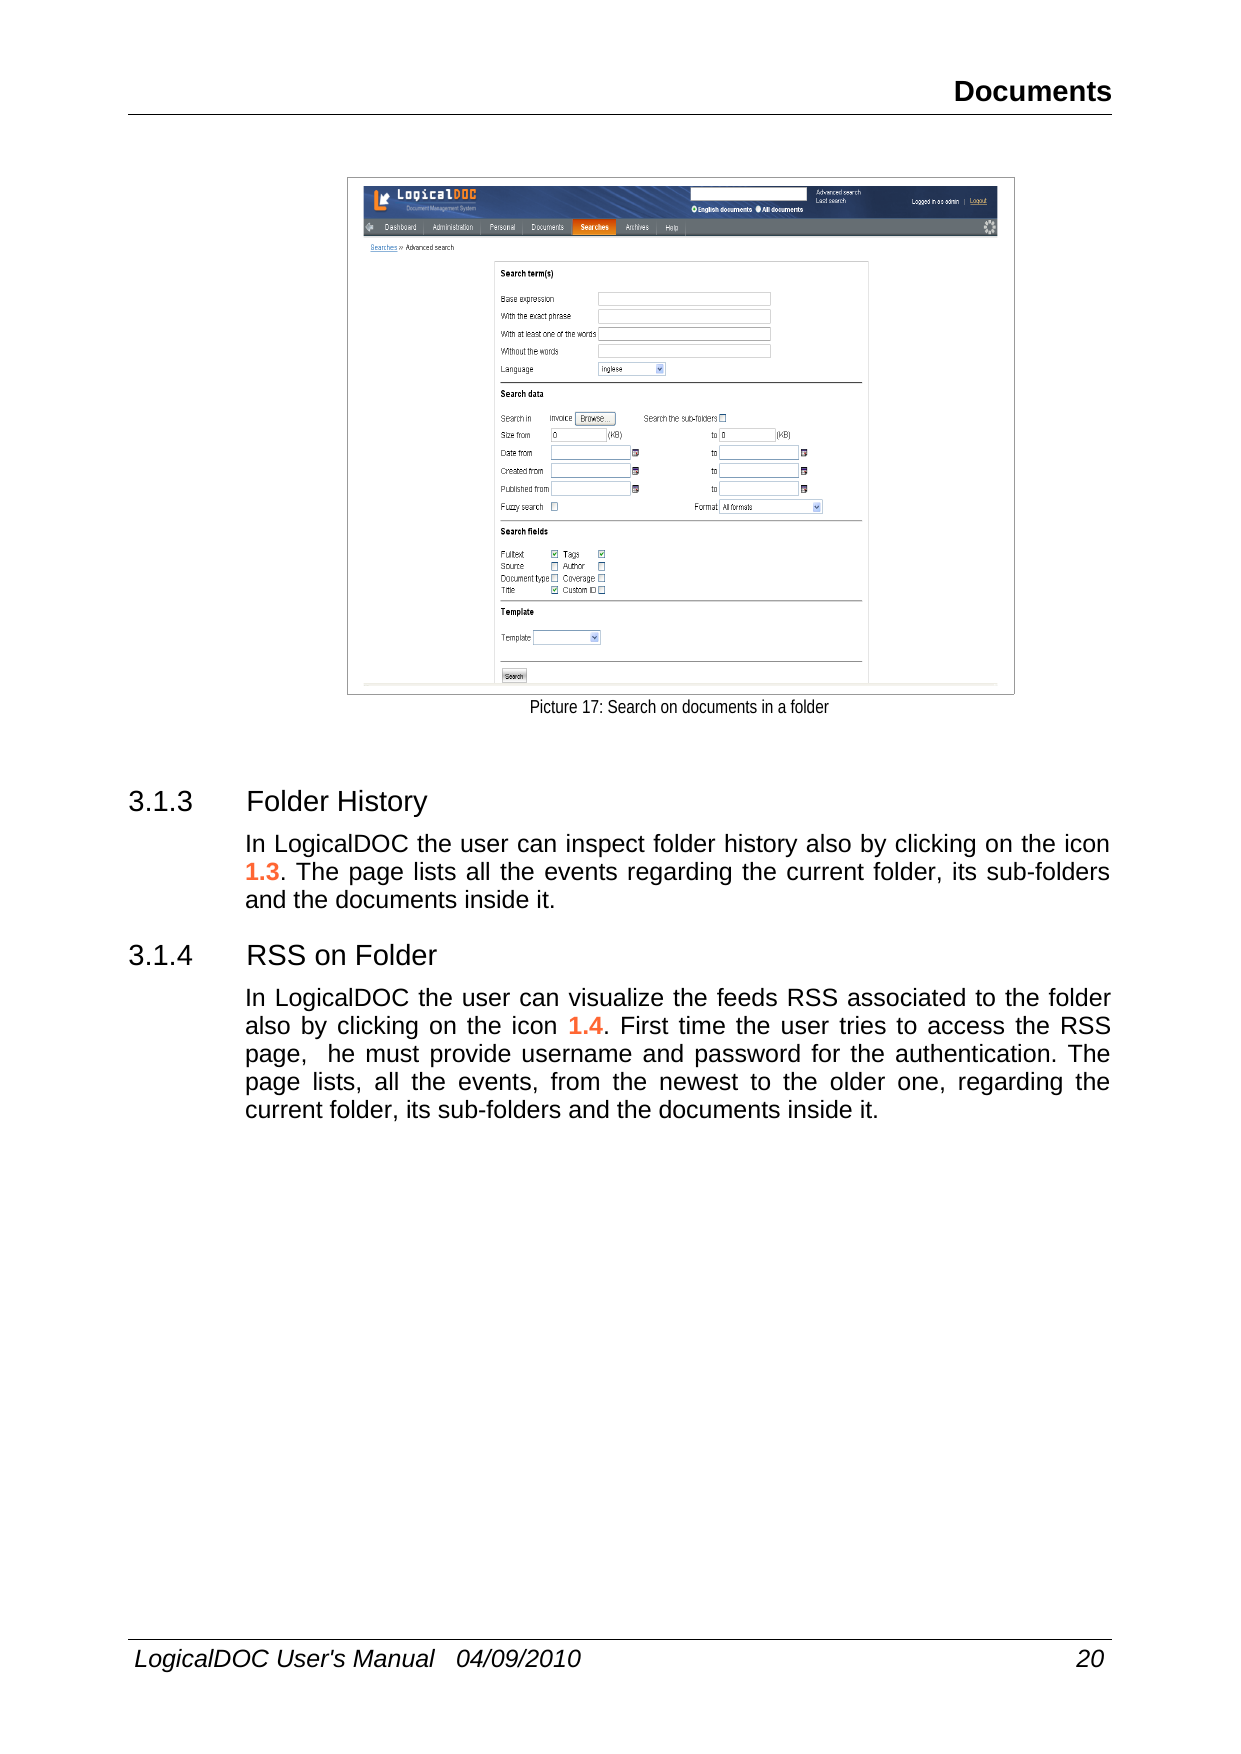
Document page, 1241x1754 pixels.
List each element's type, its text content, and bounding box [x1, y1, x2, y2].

text In LogicalDOC the user can visualize the feeds RSS associated to the folder also by clicking on the icon 1.4. First time the user tries to access the RSS page, he must provide username and password for the authentication. The page lists, all the events, from the newest to the older one, regarding the current folder, its sub-folders and the documents inside it. [245, 984, 1112, 1123]
picture [363, 186, 998, 686]
text Picture 17: Search on documents in a folder [347, 695, 1011, 717]
subtitle RSS on Folder [128, 939, 1112, 971]
subtitle Folder History [128, 785, 1112, 818]
text In LogicalDOC the user can inspect folder history also by clicking on the icon 1.3. The page lists all the events regarding the current folder, its sub-folders and the documents inside it. [245, 830, 1112, 914]
